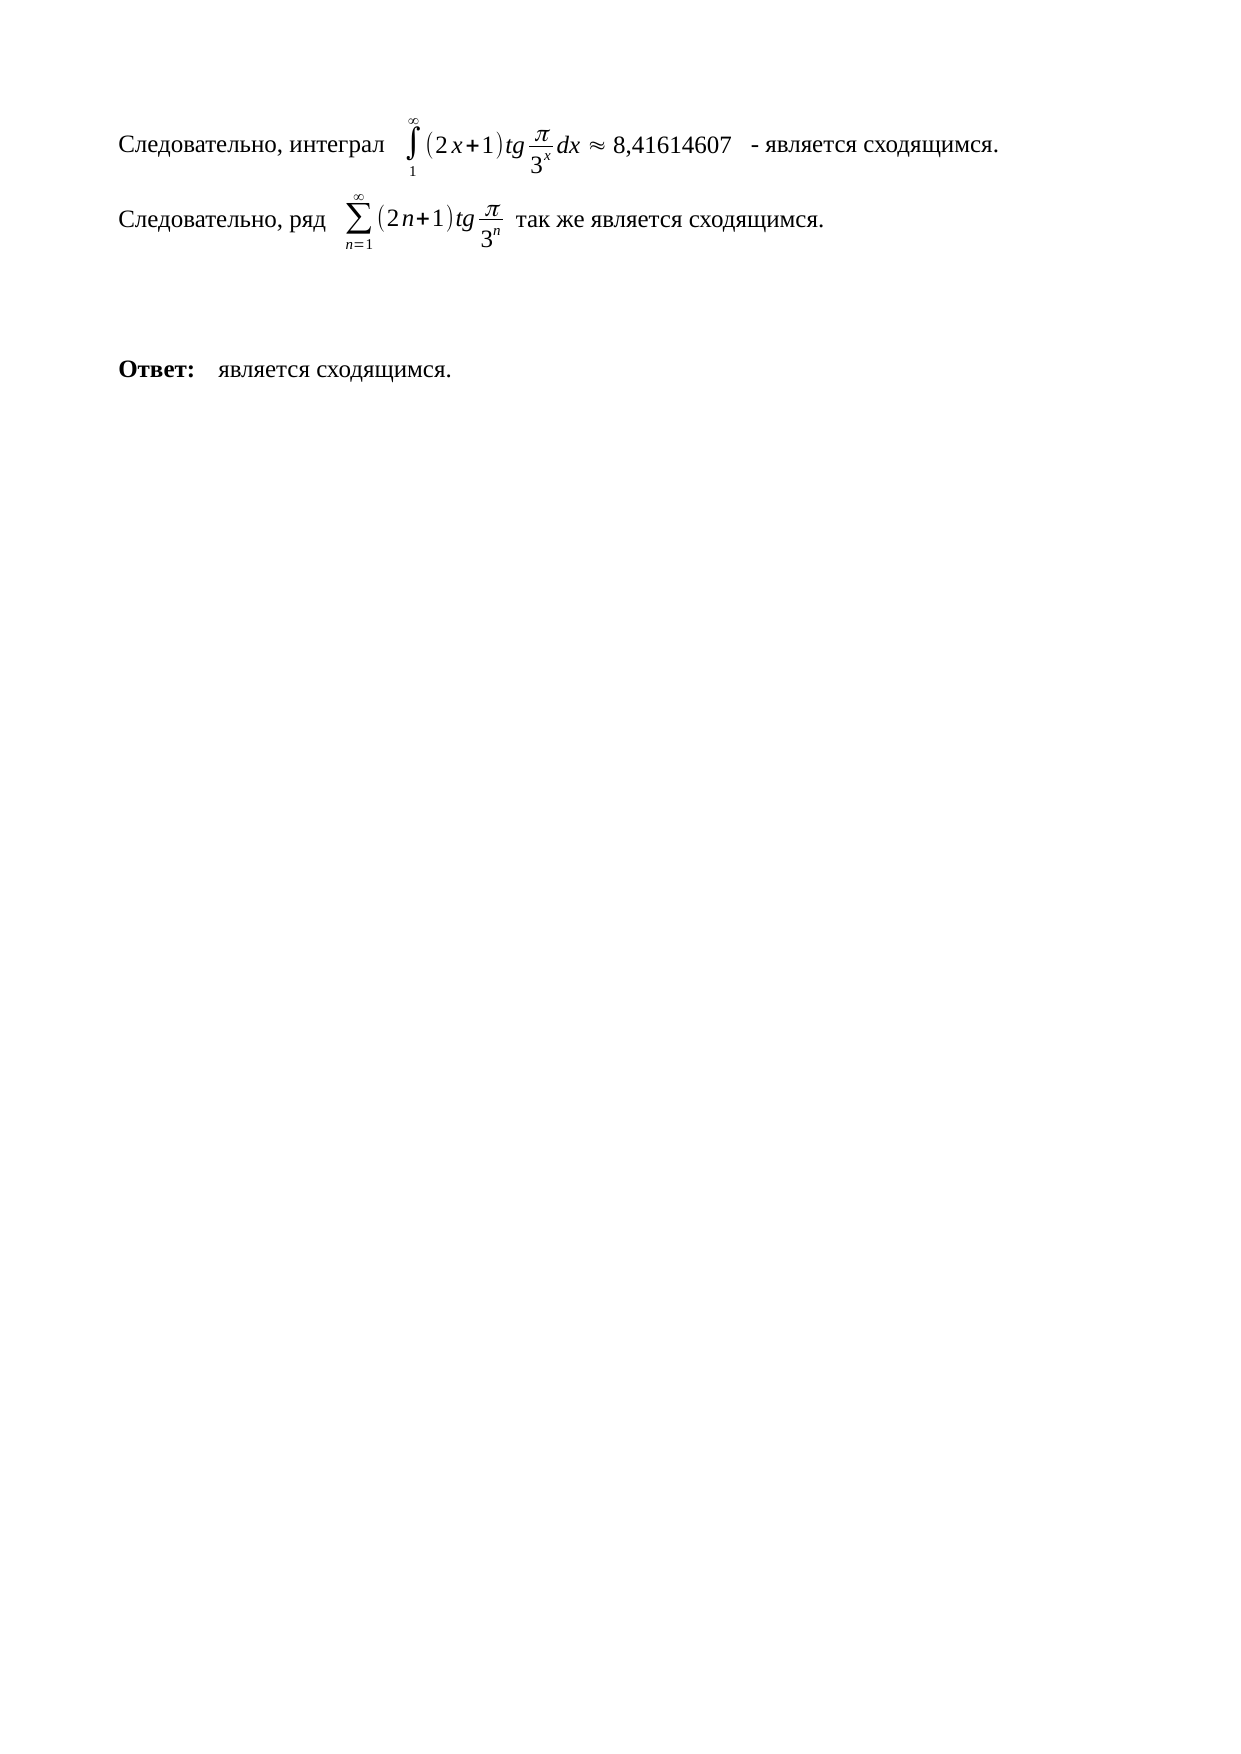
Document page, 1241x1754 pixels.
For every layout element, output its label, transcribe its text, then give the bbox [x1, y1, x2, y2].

text Следовательно, интеграл - является сходящимся. [118, 118, 1163, 180]
text Следовательно, ряд так же является сходящимся. [118, 194, 1163, 253]
text Ответ: является сходящимся. [118, 354, 1163, 382]
